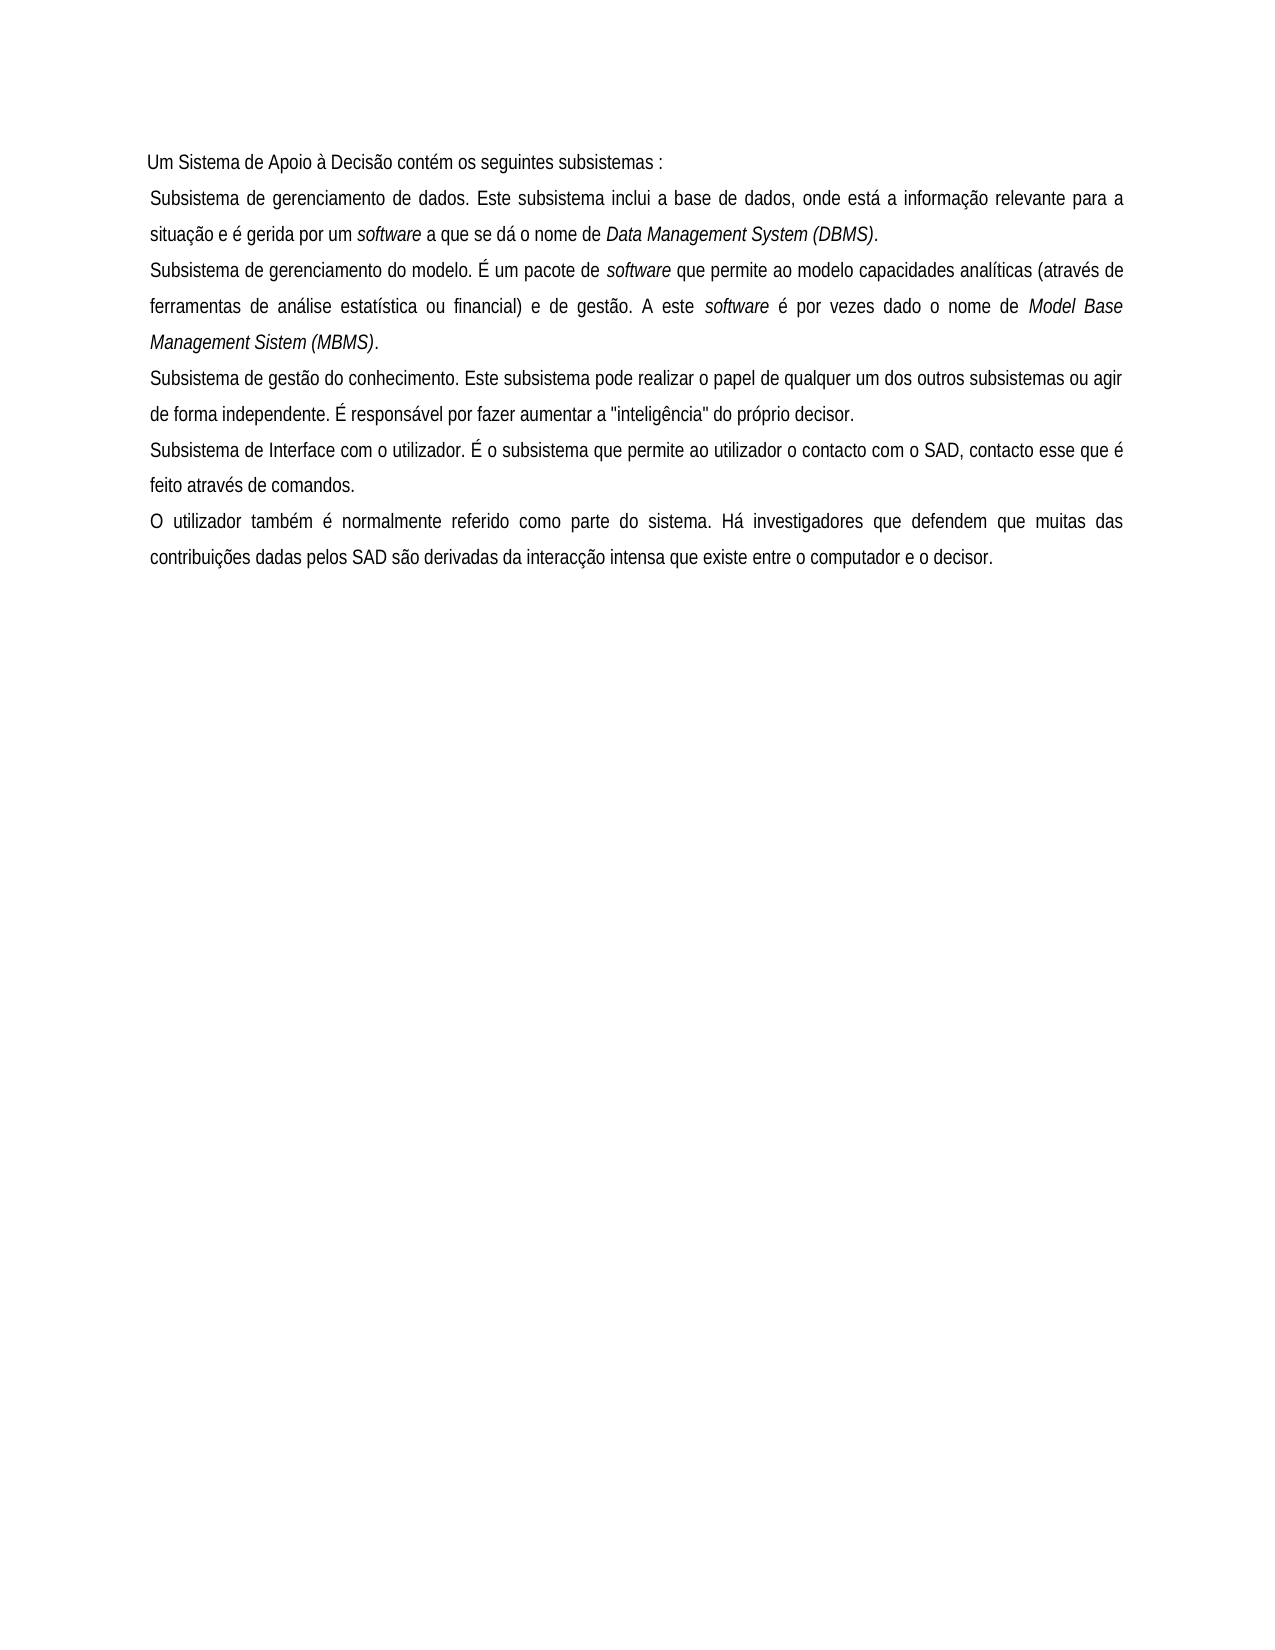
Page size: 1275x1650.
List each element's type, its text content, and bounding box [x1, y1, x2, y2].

subtitle Subsistema de gerenciamento de dados. Este subsistema inclui a base de dados, onde está a informação relevante para a situação e é gerida por um software a que se dá o nome de Data Management System (DBMS). [150, 186, 1125, 246]
subtitle Subsistema de Interface com o utilizador. É o subsistema que permite ao utilizador o contacto com o SAD, contacto esse que é feito através de comandos. [150, 437, 1125, 497]
subtitle O utilizador também é normalmente referido como parte do sistema. Há investigadores que defendem que muitas das contribuições dadas pelos SAD são derivadas da interacção intensa que existe entre o computador e o decisor. [150, 509, 1125, 569]
subtitle Subsistema de gestão do conhecimento. Este subsistema pode realizar o papel de qualquer um dos outros subsistemas ou agir de forma independente. É responsável por fazer aumentar a "inteligência" do próprio decisor. [150, 366, 1125, 426]
subtitle Subsistema de gerenciamento do modelo. É um pacote de software que permite ao modelo capacidades analíticas (através de ferramentas de análise estatística ou financial) e de gestão. A este software é por vezes dado o nome de Model Base Management Sistem (MBMS). [150, 258, 1125, 354]
subtitle Um Sistema de Apoio à Decisão contém os seguintes subsistemas : [147, 150, 1125, 174]
